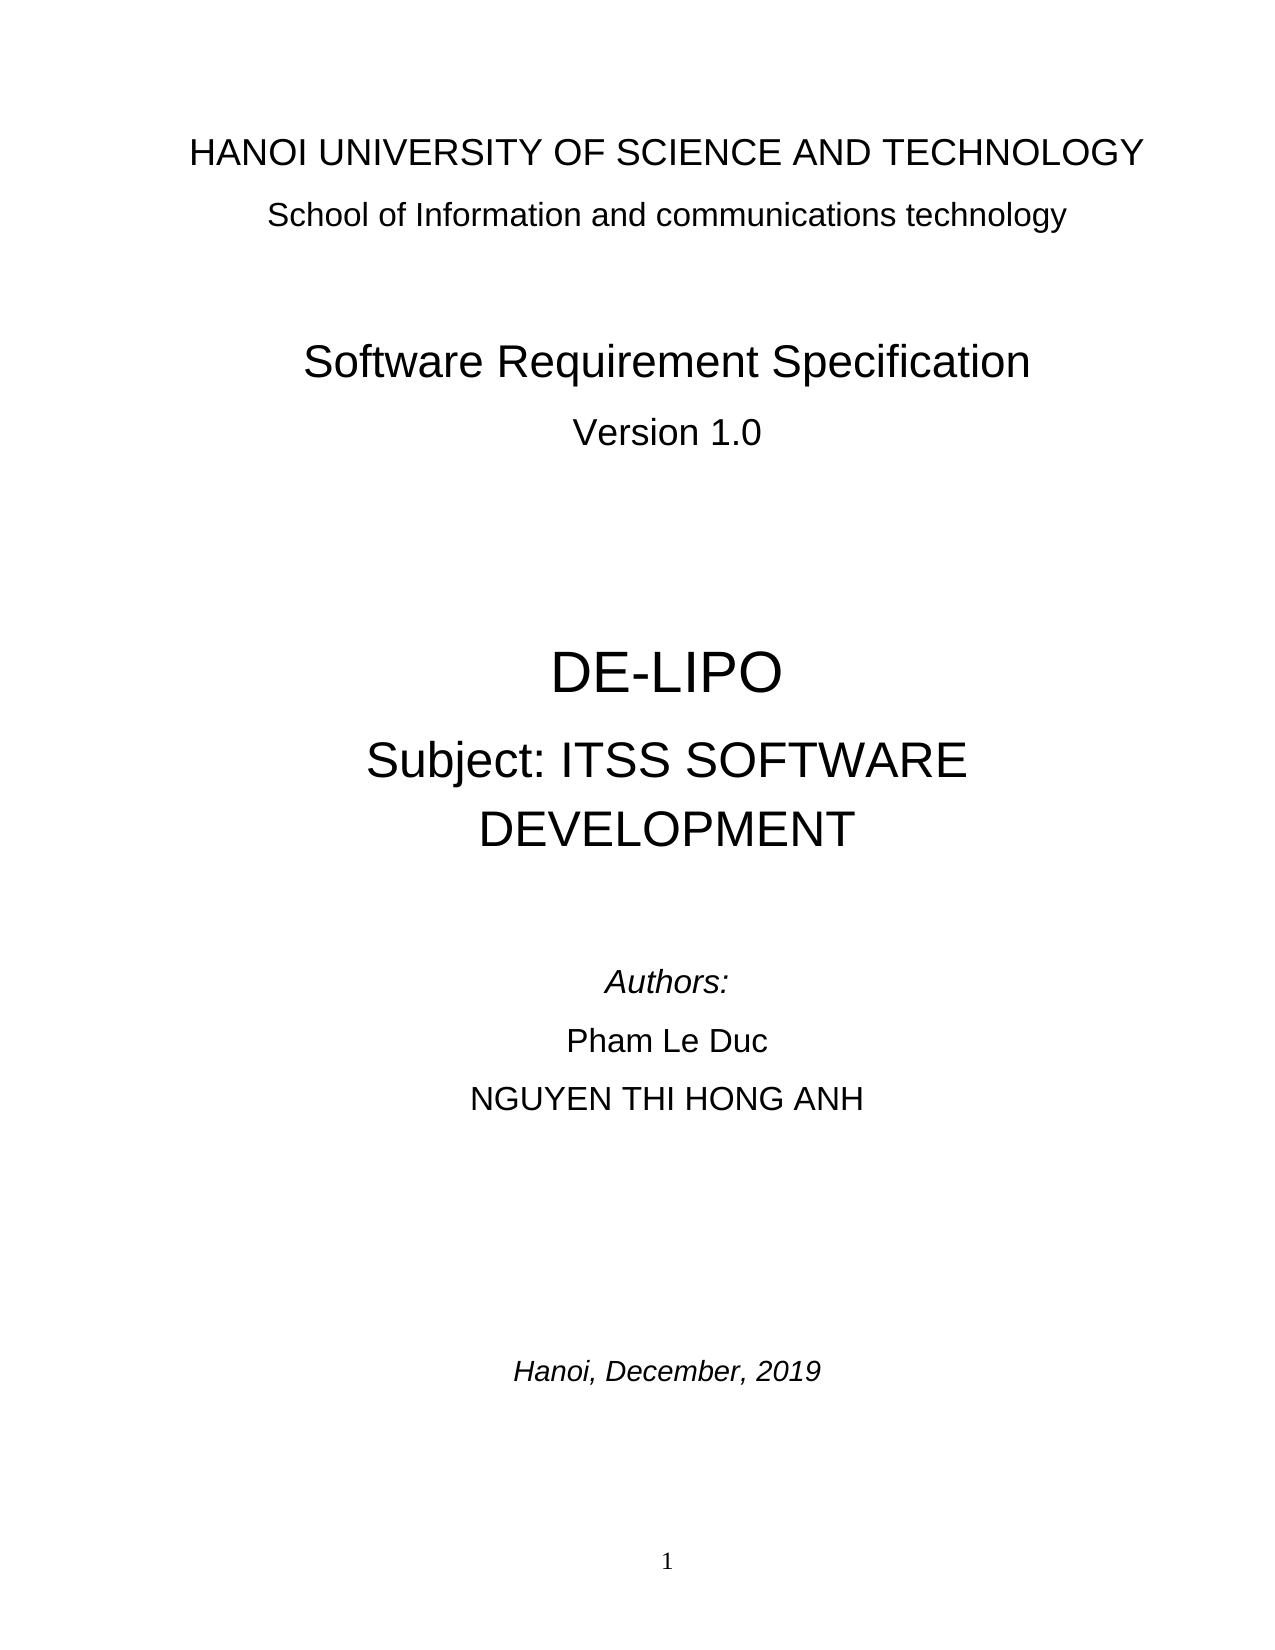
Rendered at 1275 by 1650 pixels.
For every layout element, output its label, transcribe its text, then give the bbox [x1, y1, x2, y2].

text Subject: ITSS SOFTWARE DEVELOPMENT [177, 731, 1157, 857]
text School of Information and communications technology [177, 195, 1157, 233]
text Hanoi, December, 2019 [177, 1354, 1157, 1387]
text Pham Le Duc [177, 1021, 1157, 1059]
text Software Requirement Specification [177, 335, 1157, 387]
text Version 1.0 [177, 411, 1157, 454]
text Authors: [177, 962, 1157, 1001]
text HANOI UNIVERSITY OF SCIENCE AND TECHNOLOGY [177, 131, 1157, 174]
text NGUYEN THI HONG ANH [177, 1079, 1157, 1118]
text DE-LIPO [177, 638, 1157, 705]
